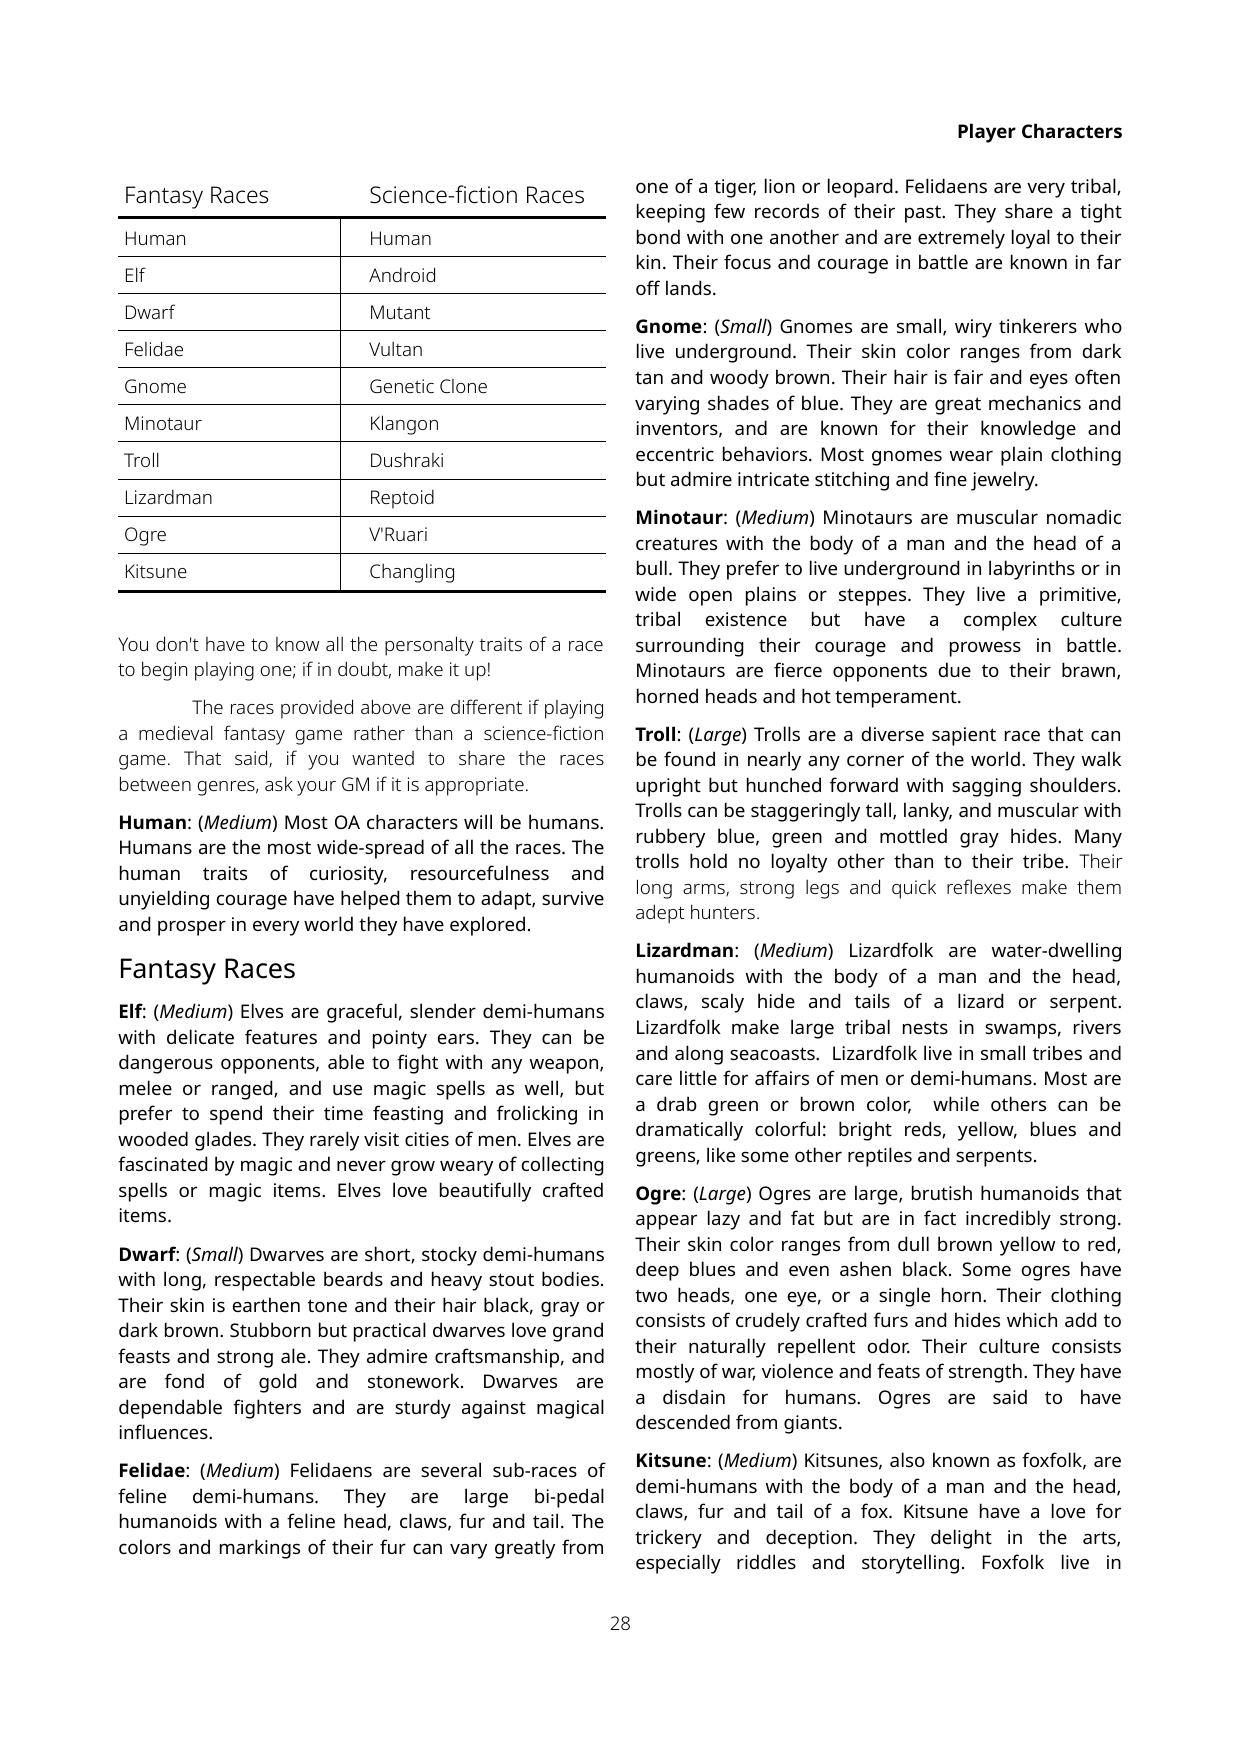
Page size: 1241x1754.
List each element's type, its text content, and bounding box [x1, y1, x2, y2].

table_cell Troll [118, 442, 340, 478]
text Kitsune: (Medium) Kitsunes, also known as foxfolk, are demi-humans with the body of a man and the head, claws, fur and tail of a fox. Kitsune have a love for trickery and deception. They delight in the arts, especially riddles and storytelling. Foxfolk live in [635, 1448, 1122, 1575]
table_cell [341, 554, 363, 590]
text Gnome: (Small) Gnomes are small, wiry tinkerers who live underground. Their skin color ranges from dark tan and woody brown. Their hair is fair and eyes often varying shades of blue. They are great mechanics and inventors, and are known for their knowledge and eccentric behaviors. Most gnomes wear plain clothing but admire intricate stitching and fine jewelry. [635, 313, 1122, 492]
table_cell Android [364, 257, 606, 293]
text You don't have to know all the personalty traits of a race to begin playing one; if in doubt, make it up! [118, 631, 605, 682]
table_cell [341, 405, 363, 441]
table_cell Klangon [364, 405, 606, 441]
table_cell [341, 442, 363, 478]
table_cell [341, 294, 363, 330]
text Elf: (Medium) Elves are graceful, slender demi-humans with delicate features and pointy ears. They can be dangerous opponents, able to fight with any weapon, melee or ranged, and use magic spells as well, but prefer to spend their time feasting and frolicking in wooded glades. They rarely visit cities of men. Elves are fascinated by magic and never grow weary of collecting spells or magic items. Elves love beautifully crafted items. [118, 999, 605, 1228]
table_cell [341, 331, 363, 367]
table_cell Mutant [364, 294, 606, 330]
text one of a tiger, lion or leopard. Felidaens are very tribal, keeping few records of their past. They share a tight bond with one another and are extremely loyal to their kin. Their focus and courage in battle are known in far off lands. [635, 173, 1122, 301]
table_cell Kitsune [118, 554, 340, 590]
table_header Science-fiction Races [364, 173, 606, 216]
text Lizardman: (Medium) Lizardfolk are water-dwelling humanoids with the body of a man and the head, claws, scaly hide and tails of a lizard or serpent. Lizardfolk make large tribal nests in swamps, rivers and along seacoasts. Lizardfolk live in small tribes and care little for affairs of men or demi-humans. Most are a drab green or brown color, while others can be dramatically colorful: bright reds, yellow, blues and greens, like some other reptiles and serpents. [635, 938, 1122, 1167]
text Felidae: (Medium) Felidaens are several sub-races of feline demi-humans. They are large bi-pedal humanoids with a feline head, claws, fur and tail. The colors and markings of their fur can vary greatly from [118, 1457, 605, 1559]
table_cell Gnome [118, 368, 340, 404]
text Troll: (Large) Trolls are a diverse sapient race that can be found in nearly any corner of the world. They walk upright but hunched forward with sagging shoulders. Trolls can be staggeringly tall, lanky, and muscular with rubbery blue, green and mottled gray hides. Many trolls hold no loyalty other than to their tribe. Their long arms, strong legs and quick reflexes make them adept hunters. [635, 721, 1122, 925]
table_cell Human [364, 219, 606, 256]
table_cell Lizardman [118, 480, 340, 516]
table_cell [341, 517, 363, 553]
table_cell [341, 219, 363, 256]
table_cell [341, 368, 363, 404]
table_cell Dushraki [364, 442, 606, 478]
table_cell Dwarf [118, 294, 340, 330]
text The races provided above are different if playing a medieval fantasy game rather than a science-fiction game. That said, if you wanted to share the races between genres, ask your GM if it is appropriate. [118, 694, 605, 797]
table_cell Elf [118, 257, 340, 293]
text Ogre: (Large) Ogres are large, brutish humanoids that appear lazy and fat but are in fact incredibly strong. Their skin color ranges from dull brown yellow to red, deep blues and even ashen black. Some ogres have two heads, one eye, or a single horn. Their clothing consists of crudely crafted furs and hides which add to their naturally repellent odor. Their culture consists mostly of war, violence and feats of strength. They have a disdain for humans. Ogres are said to have descended from giants. [635, 1180, 1122, 1435]
table_cell Vultan [364, 331, 606, 367]
table_cell Changling [364, 554, 606, 590]
text Fantasy Races [118, 949, 605, 986]
table_header [340, 173, 363, 216]
table_cell [341, 480, 363, 516]
table_header Fantasy Races [118, 173, 340, 216]
text Minotaur: (Medium) Minotaurs are muscular nomadic creatures with the body of a man and the head of a bull. They prefer to live underground in labyrinths or in wide open plains or steppes. They live a primitive, tribal existence but have a complex culture surrounding their courage and prowess in battle. Minotaurs are fierce opponents due to their brawn, horned heads and hot temperament. [635, 504, 1122, 708]
table_cell Felidae [118, 331, 340, 367]
table_cell [341, 257, 363, 293]
table_cell V'Ruari [364, 517, 606, 553]
text Dwarf: (Small) Dwarves are short, stocky demi-humans with long, respectable beards and heavy stout bodies. Their skin is earthen tone and their hair black, gray or dark brown. Stubborn but practical dwarves love grand feasts and strong ale. They admire craftsmanship, and are fond of gold and stonework. Dwarves are dependable fighters and are sturdy against magical influences. [118, 1241, 605, 1445]
table_cell Human [118, 219, 340, 256]
table_cell Reptoid [364, 480, 606, 516]
text Human: (Medium) Most OA characters will be humans. Humans are the most wide-spread of all the races. The human traits of curiosity, resourcefulness and unyielding courage have helped them to adapt, survive and prosper in every world they have explored. [118, 809, 605, 937]
table_cell Minotaur [118, 405, 340, 441]
table_cell Genetic Clone [364, 368, 606, 404]
table_cell Ogre [118, 517, 340, 553]
